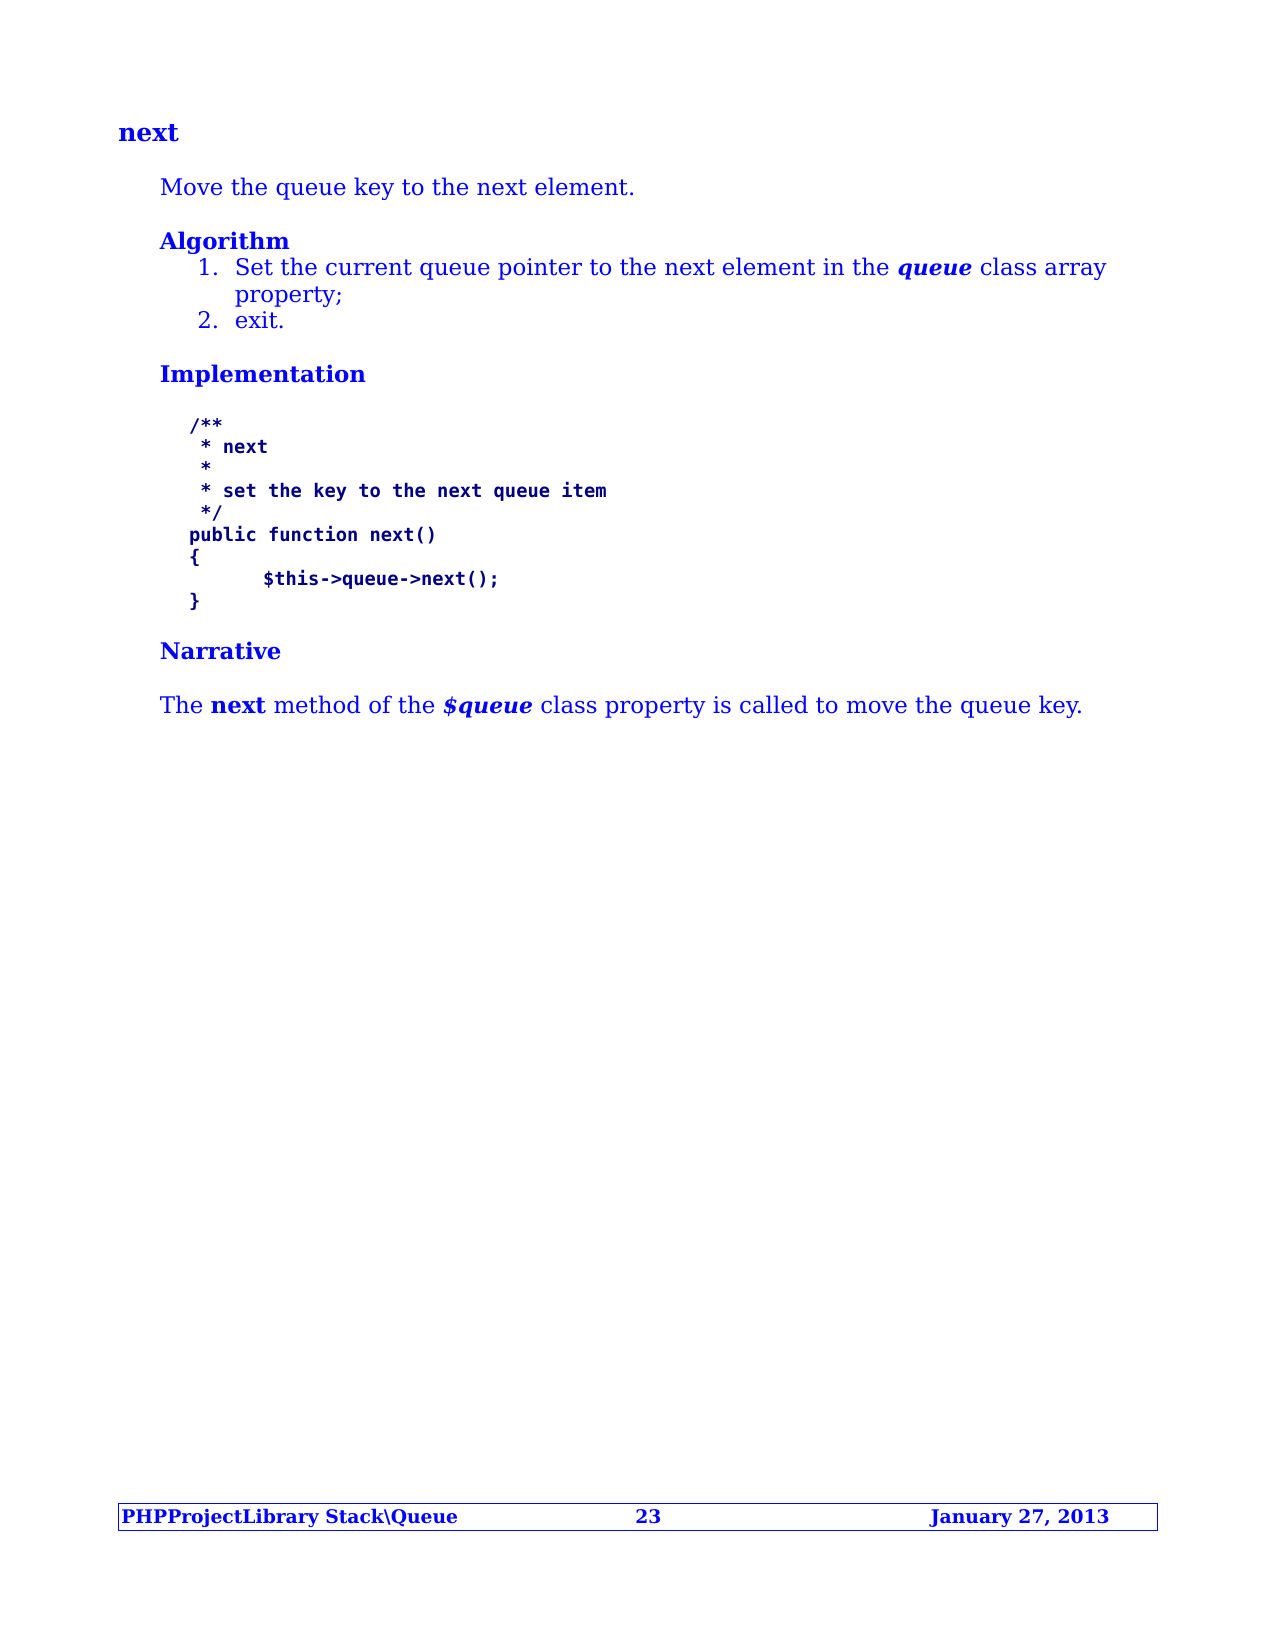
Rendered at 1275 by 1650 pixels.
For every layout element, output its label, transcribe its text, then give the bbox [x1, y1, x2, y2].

list } [189, 589, 1157, 611]
list exit. [197, 308, 1157, 334]
list * set the key to the next queue item [189, 480, 1157, 502]
list $this->queue->next(); [189, 568, 1157, 589]
text Narrative [159, 638, 1157, 665]
text The next method of the $queue class property is called to move the queue key. [159, 692, 1157, 719]
text Implementation [159, 361, 1157, 388]
text Algorithm [159, 227, 1157, 254]
title next [118, 118, 1157, 147]
list */ [189, 502, 1157, 524]
list Set the current queue pointer to the next element in the queue class array property; [197, 254, 1157, 308]
list * [189, 458, 1157, 480]
text Move the queue key to the next element. [159, 174, 1157, 201]
list { [189, 546, 1157, 568]
list * next [189, 436, 1157, 458]
list public function next() [189, 524, 1157, 546]
list /** [189, 414, 1157, 436]
